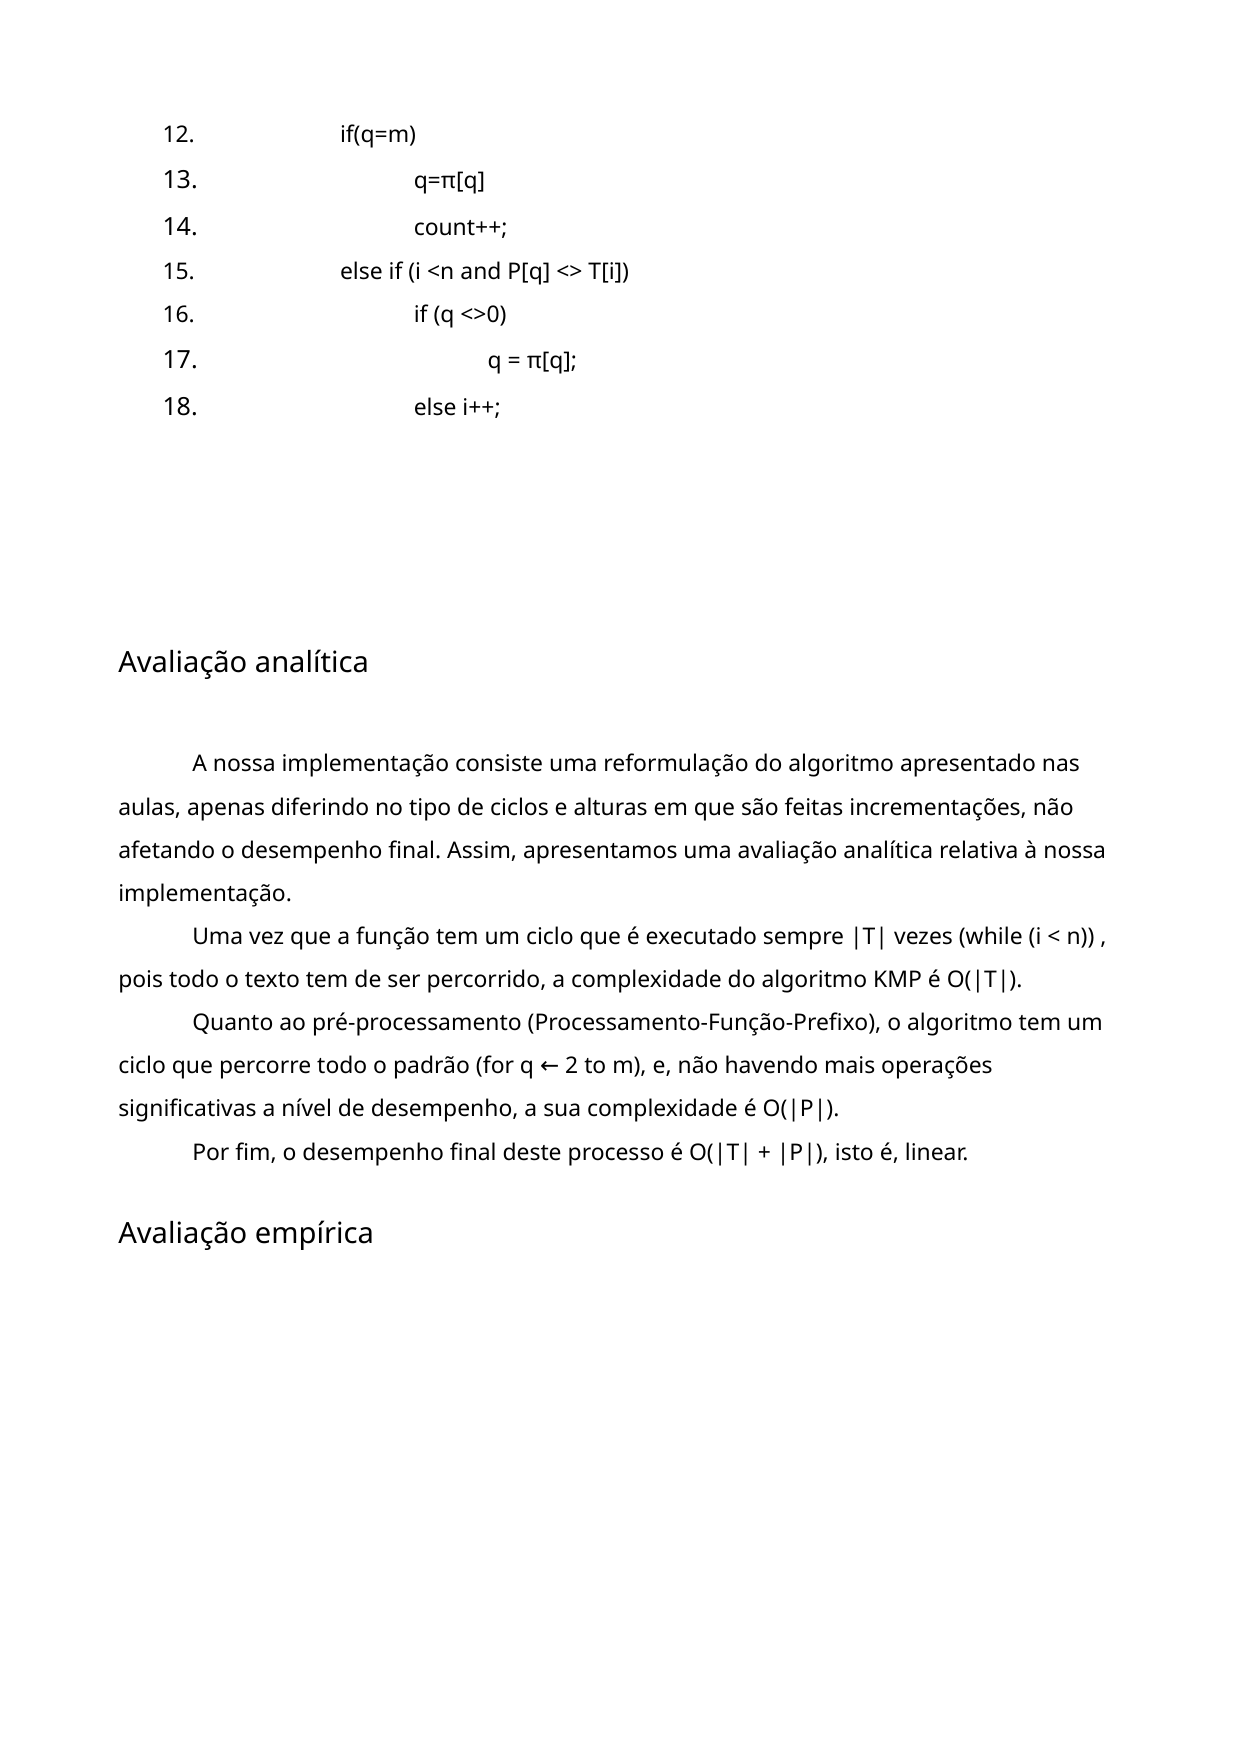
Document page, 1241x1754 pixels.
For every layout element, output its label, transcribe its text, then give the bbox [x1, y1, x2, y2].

text Por fim, o desempenho final deste processo é O(|T| + |P|), isto é, linear. [118, 1136, 1122, 1167]
list q = π[q]; [162, 341, 1122, 376]
subtitle Avaliação empírica [118, 1212, 1122, 1252]
text Quanto ao pré-processamento (Processamento-Função-Prefixo), o algoritmo tem um ciclo que percorre todo o padrão (for q ← 2 to m), e, não havendo mais operações significativas a nível de desempenho, a sua complexidade é O(|P|). [118, 1006, 1122, 1124]
list count++; [162, 208, 1122, 242]
list else if (i <n and P[q] <> T[i]) [162, 255, 1122, 286]
subtitle Avaliação analítica [118, 641, 1122, 681]
text A nossa implementação consiste uma reformulação do algoritmo apresentado nas aulas, apenas diferindo no tipo de ciclos e alturas em que são feitas incrementações, não afetando o desempenho final. Assim, apresentamos uma avaliação analítica relativa à nossa implementação. [118, 747, 1122, 908]
list if (q <>0) [162, 298, 1122, 329]
list else i++; [162, 388, 1122, 422]
text Uma vez que a função tem um ciclo que é executado sempre |T| vezes (while (i < n)) , pois todo o texto tem de ser percorrido, a complexidade do algoritmo KMP é O(|T|). [118, 920, 1122, 994]
list q=π[q] [162, 161, 1122, 195]
list if(q=m) [162, 118, 1122, 149]
